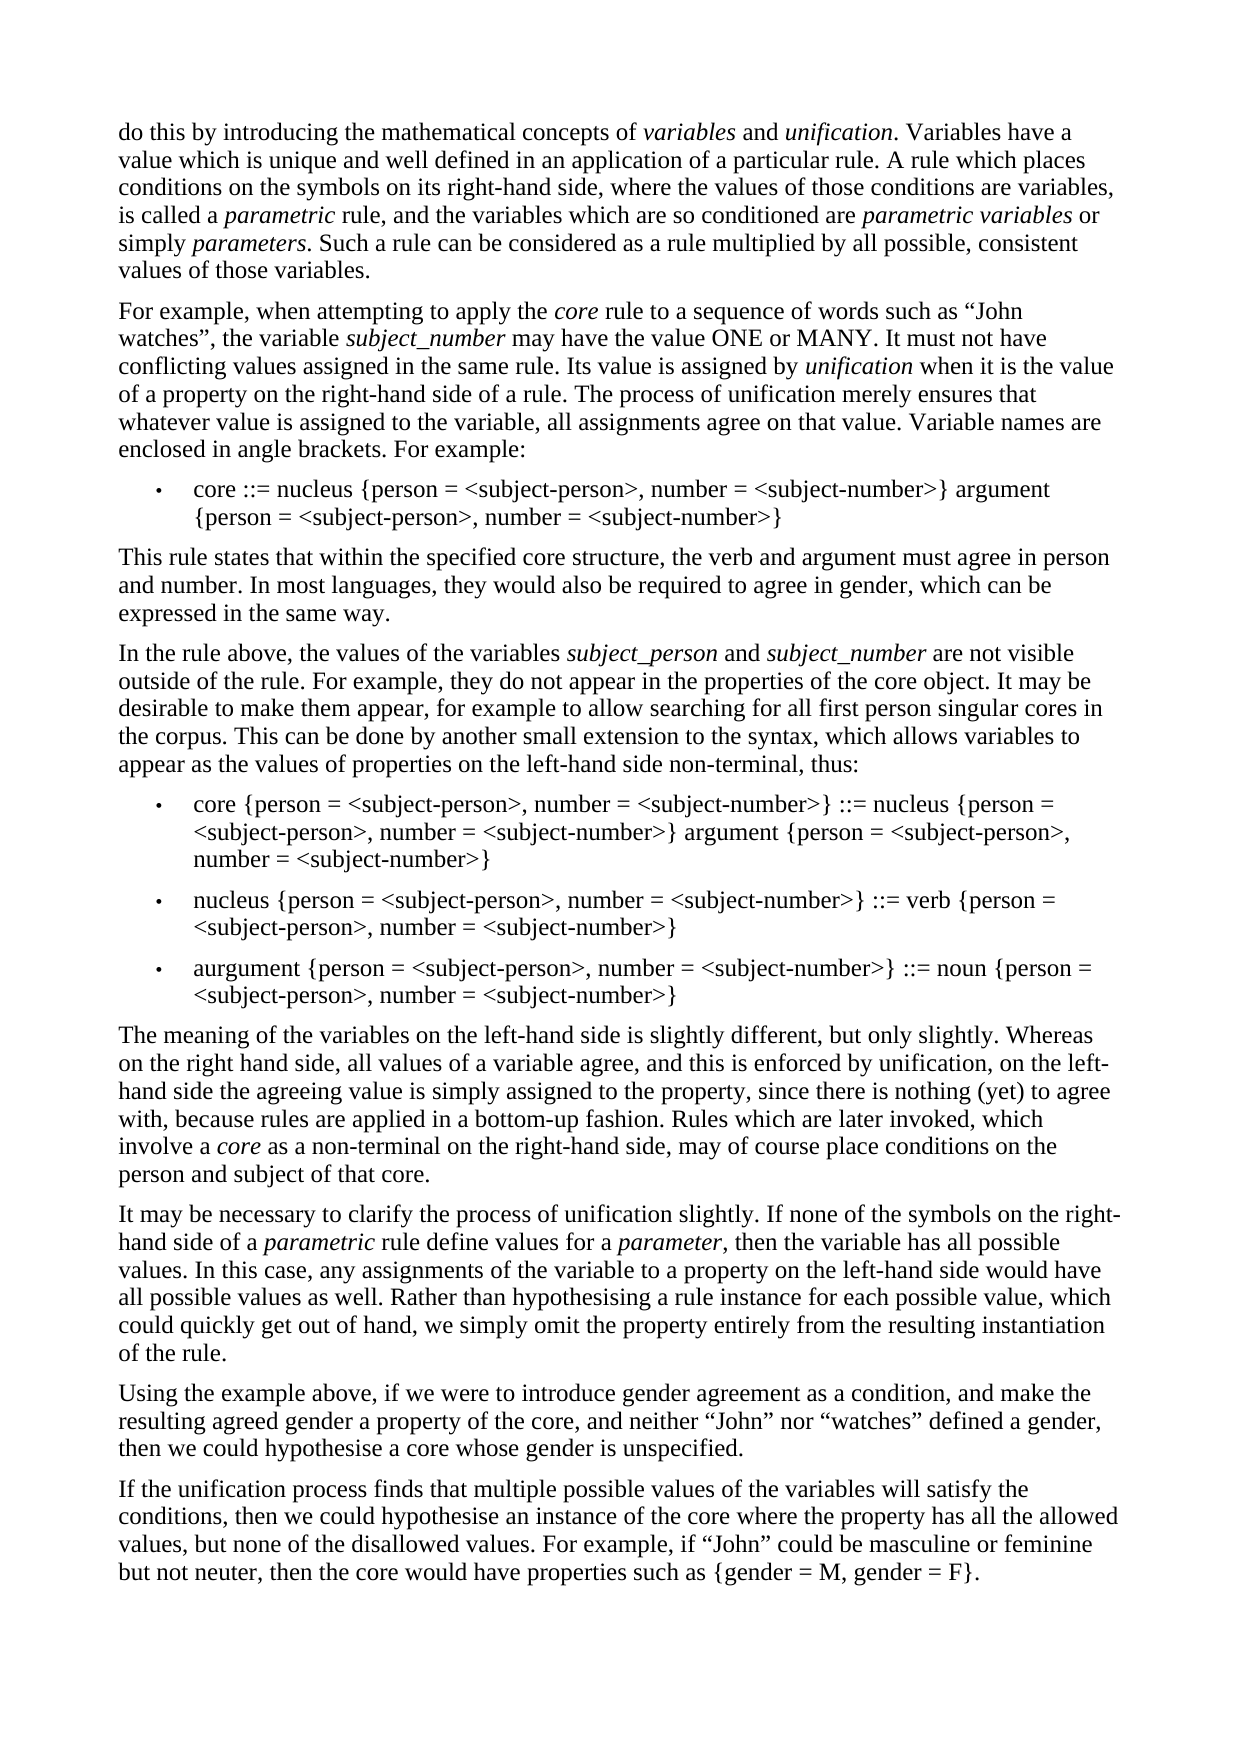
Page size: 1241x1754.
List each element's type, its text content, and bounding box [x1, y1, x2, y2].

text Using the example above, if we were to introduce gender agreement as a condition, and make the resulting agreed gender a property of the core, and neither “John” nor “watches” defined a gender, then we could hypothesise a core whose gender is unspecified. [118, 1379, 1122, 1462]
text For example, when attempting to apply the core rule to a sequence of words such as “John watches”, the variable subject_number may have the value ONE or MANY. It must not have conflicting values assigned in the same rule. Its value is assigned by unification when it is the value of a property on the right-hand side of a rule. The process of unification merely ensures that whatever value is assigned to the variable, all assignments agree on that value. Variable names are enclosed in angle brackets. For example: [118, 297, 1122, 463]
text It may be necessary to clarify the process of unification slightly. If none of the symbols on the right-hand side of a parametric rule define values for a parameter, then the variable has all possible values. In this case, any assignments of the variable to a property on the left-hand side would have all possible values as well. Rather than hypothesising a rule instance for each possible value, which could quickly get out of hand, we simply omit the property entirely from the resulting instantiation of the rule. [118, 1200, 1122, 1367]
list nucleus {person = <subject-person>, number = <subject-number>} ::= verb {person = <subject-person>, number = <subject-number>} [156, 886, 1122, 941]
text The meaning of the variables on the left-hand side is slightly different, but only slightly. Whereas on the right hand side, all values of a variable agree, and this is enforced by unification, on the left-hand side the agreeing value is simply assigned to the property, since there is nothing (yet) to agree with, because rules are applied in a bottom-up fashion. Rules which are later invoked, which involve a core as a non-terminal on the right-hand side, may of course place conditions on the person and subject of that core. [118, 1022, 1122, 1188]
list aurgument {person = <subject-person>, number = <subject-number>} ::= noun {person = <subject-person>, number = <subject-number>} [156, 954, 1122, 1009]
text In the rule above, the values of the variables subject_person and subject_number are not visible outside of the rule. For example, they do not appear in the properties of the core object. It may be desirable to make them appear, for example to allow searching for all first person singular cores in the corpus. This can be done by another small extension to the syntax, which allows variables to appear as the values of properties on the left-hand side non-terminal, thus: [118, 639, 1122, 778]
list core {person = <subject-person>, number = <subject-number>} ::= nucleus {person = <subject-person>, number = <subject-number>} argument {person = <subject-person>, number = <subject-number>} [156, 790, 1122, 873]
text do this by introducing the mathematical concepts of variables and unification. Variables have a value which is unique and well defined in an application of a particular rule. A rule which places conditions on the symbols on its right-hand side, where the values of those conditions are variables, is called a parametric rule, and the variables which are so conditioned are parametric variables or simply parameters. Such a rule can be considered as a rule multiplied by all possible, consistent values of those variables. [118, 118, 1122, 284]
text If the unification process finds that multiple possible values of the variables will satisfy the conditions, then we could hypothesise an instance of the core where the property has all the allowed values, but none of the disallowed values. For example, if “John” could be masculine or feminine but not neuter, then the core would have properties such as {gender = M, gender = F}. [118, 1475, 1122, 1586]
text This rule states that within the specified core structure, the verb and argument must agree in person and number. In most languages, they would also be required to agree in gender, which can be expressed in the same way. [118, 543, 1122, 627]
list core ::= nucleus {person = <subject-person>, number = <subject-number>} argument {person = <subject-person>, number = <subject-number>} [156, 476, 1122, 531]
